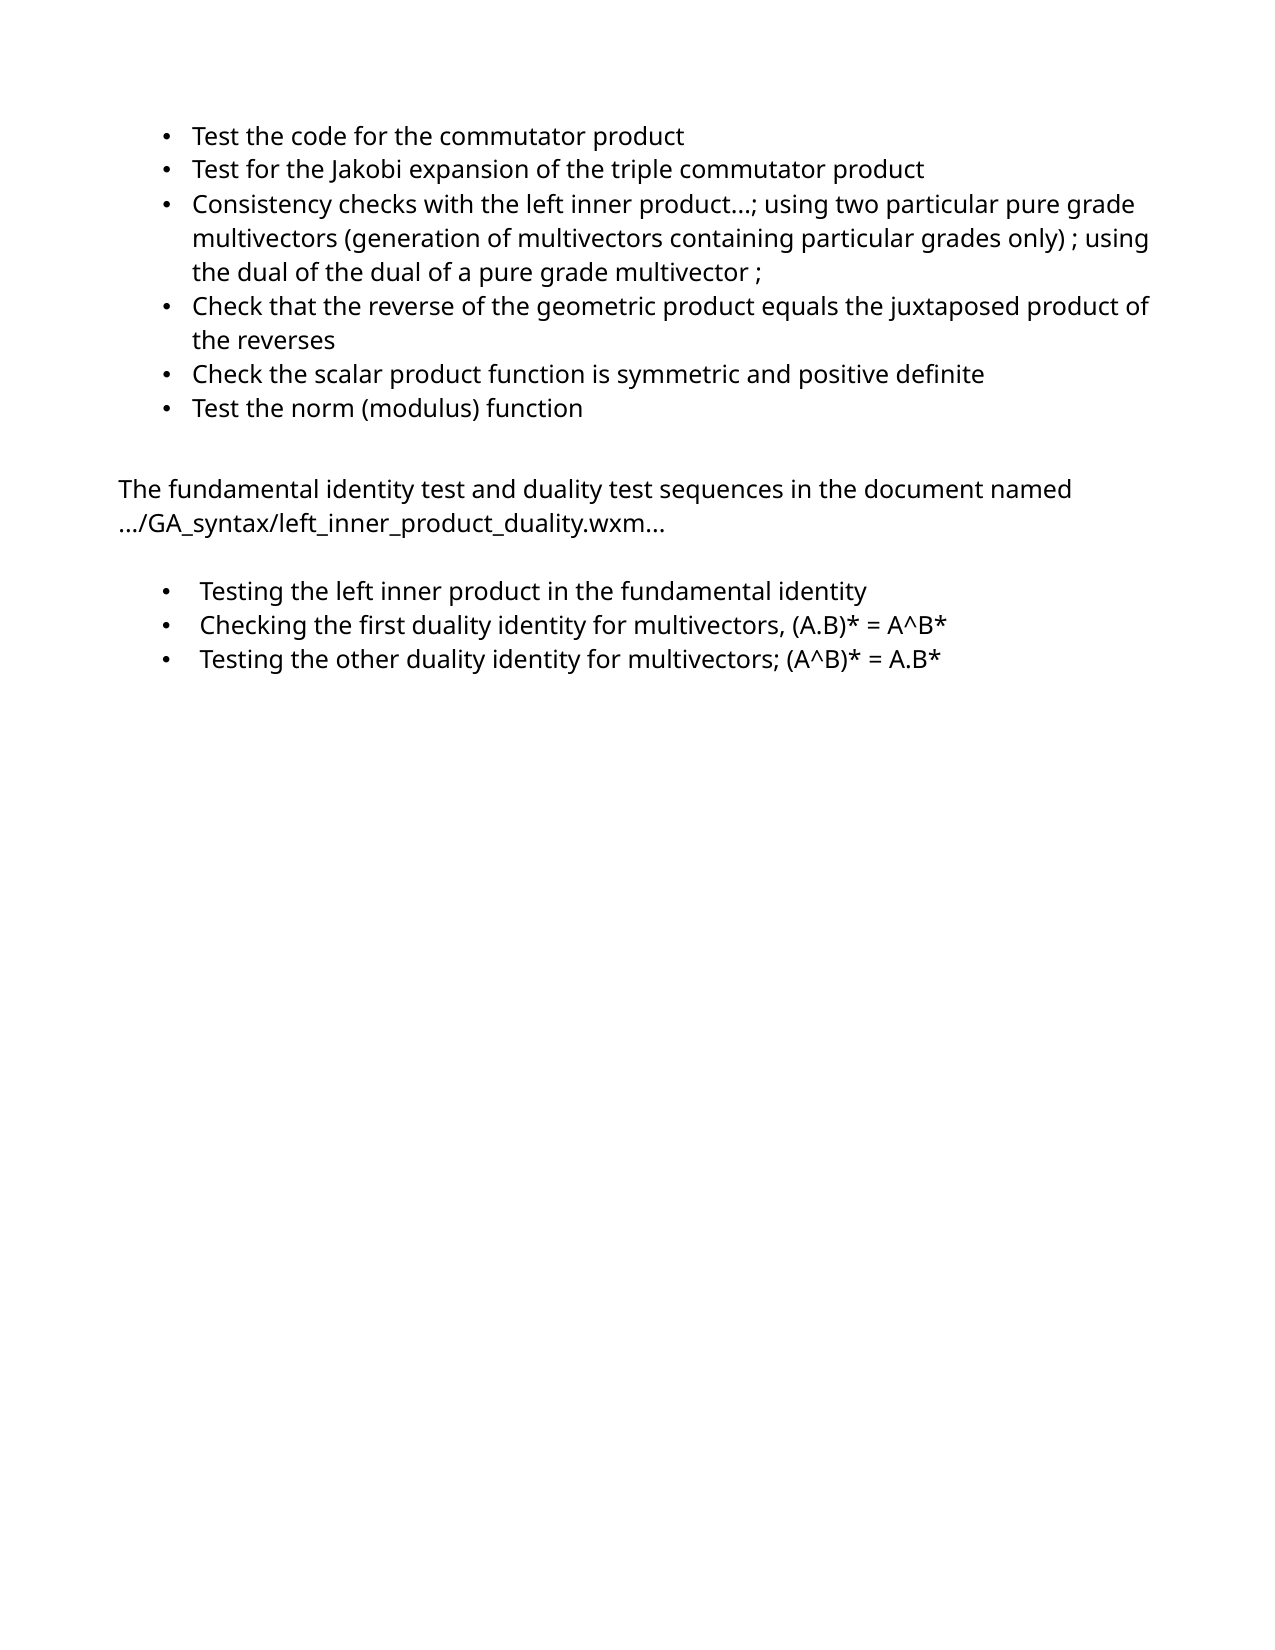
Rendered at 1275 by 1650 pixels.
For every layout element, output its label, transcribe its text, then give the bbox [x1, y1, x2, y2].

list Check that the reverse of the geometric product equals the juxtaposed product of the reverses [162, 288, 1157, 357]
list Test for the Jakobi expansion of the triple commutator product [162, 152, 1157, 186]
list Checking the first duality identity for multivectors, (A.B)* = A^B* [162, 607, 1157, 642]
list Check the scalar product function is symmetric and positive definite [162, 357, 1157, 391]
list Test the code for the commutator product [162, 118, 1157, 152]
list Testing the other duality identity for multivectors; (A^B)* = A.B* [162, 642, 1157, 676]
list Consistency checks with the left inner product...; using two particular pure grade multivectors (generation of multivectors containing particular grades only) ; using the dual of the dual of a pure grade multivector ; [162, 186, 1157, 288]
list Testing the left inner product in the fundamental identity [162, 573, 1157, 607]
list Test the norm (modulus) function [162, 391, 1157, 425]
text The fundamental identity test and duality test sequences in the document named .../GA_syntax/left_inner_product_duality.wxm... [118, 471, 1157, 539]
